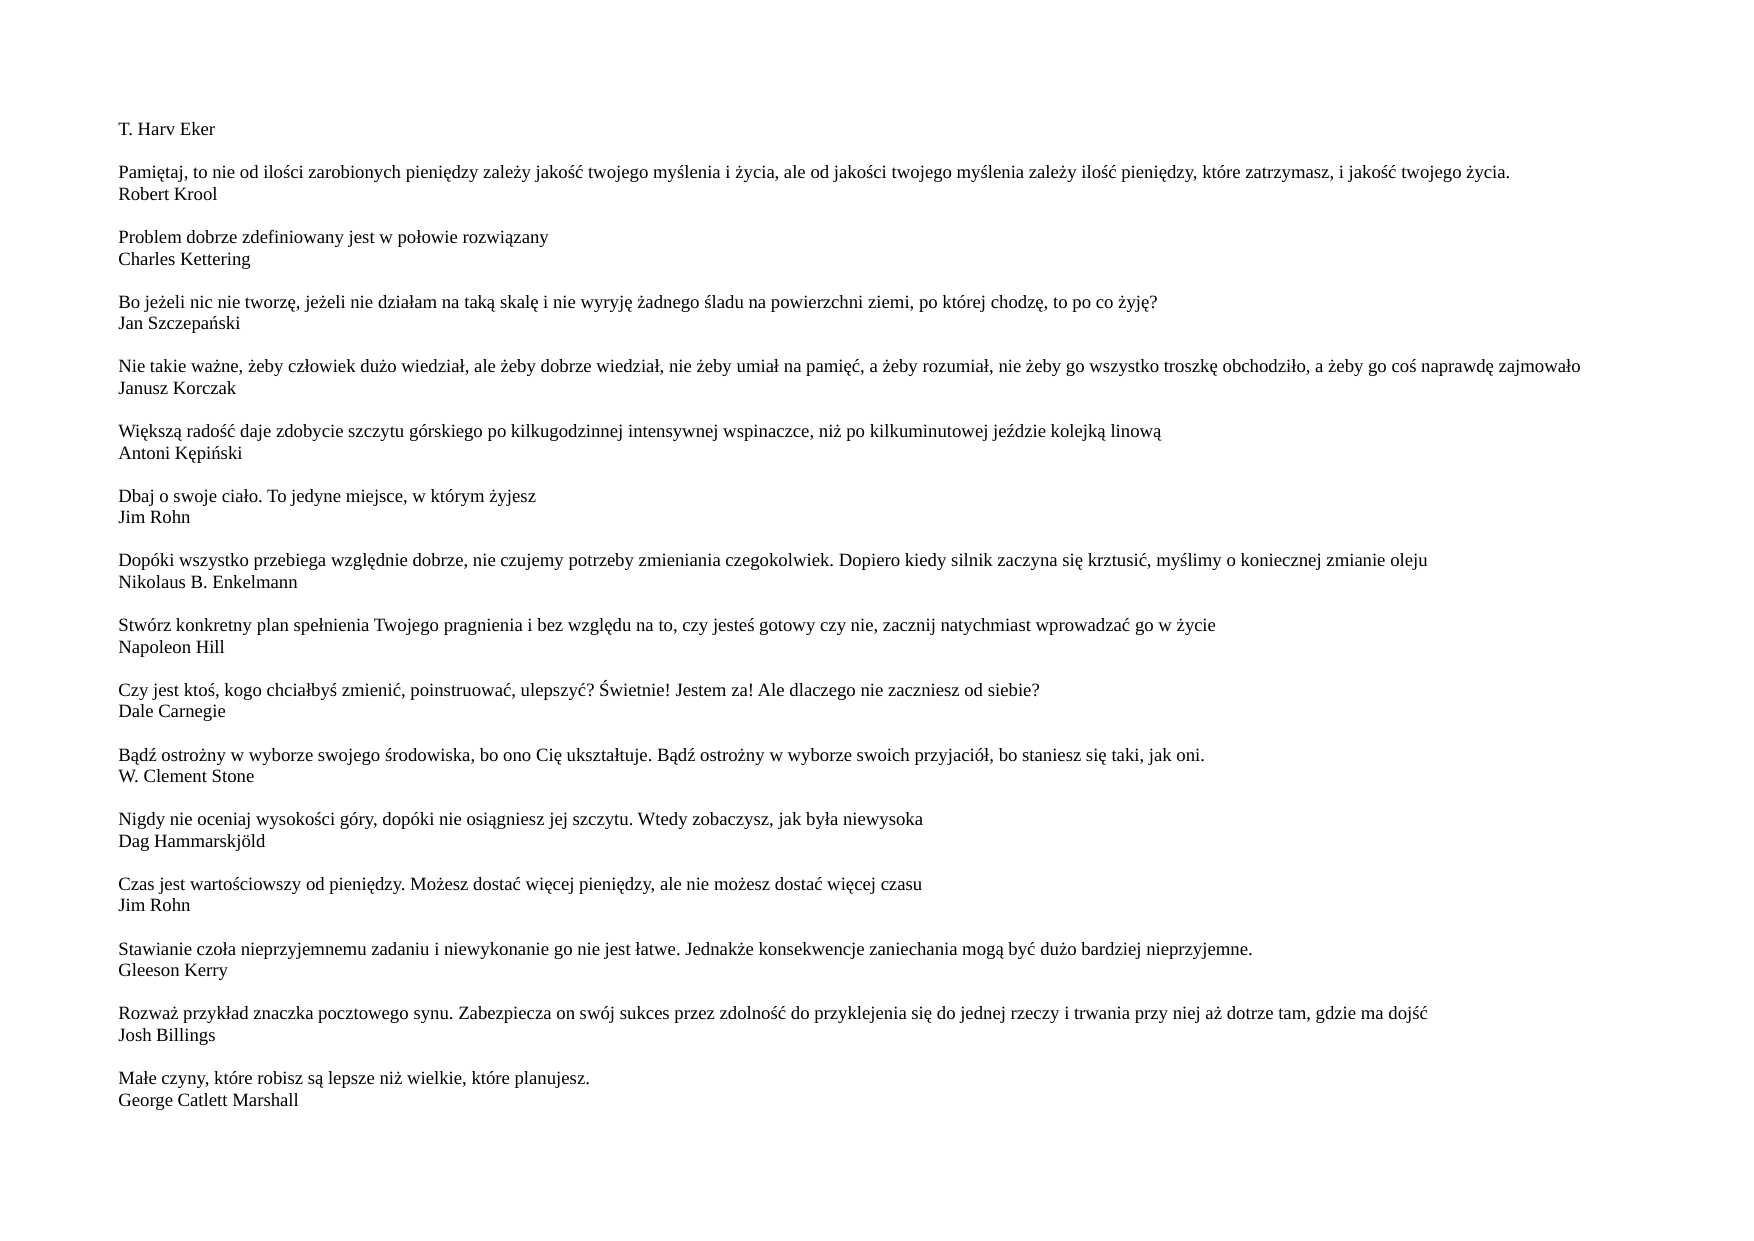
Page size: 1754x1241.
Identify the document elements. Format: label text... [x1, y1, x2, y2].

text Czas jest wartościowszy od pieniędzy. Możesz dostać więcej pieniędzy, ale nie możesz dostać więcej czasu [118, 873, 1636, 894]
text George Catlett Marshall [118, 1088, 1636, 1110]
text Problem dobrze zdefiniowany jest w połowie rozwiązany [118, 226, 1636, 247]
text Jan Szczepański [118, 312, 1636, 334]
text Jim Rohn [118, 894, 1636, 916]
text Janusz Korczak [118, 377, 1636, 398]
text Stwórz konkretny plan spełnienia Twojego pragnienia i bez względu na to, czy jesteś gotowy czy nie, zacznij natychmiast wprowadzać go w życie [118, 614, 1636, 636]
text Nigdy nie oceniaj wysokości góry, dopóki nie osiągniesz jej szczytu. Wtedy zobaczysz, jak była niewysoka [118, 808, 1636, 830]
text Bądź ostrożny w wyborze swojego środowiska, bo ono Cię ukształtuje. Bądź ostrożny w wyborze swoich przyjaciół, bo staniesz się taki, jak oni. [118, 743, 1636, 765]
text Gleeson Kerry [118, 959, 1636, 981]
text Dale Carnegie [118, 700, 1636, 722]
text T. Harv Eker [118, 118, 1636, 140]
text Bo jeżeli nic nie tworzę, jeżeli nie działam na taką skalę i nie wyryję żadnego śladu na powierzchni ziemi, po której chodzę, to po co żyję? [118, 291, 1636, 312]
text W. Clement Stone [118, 765, 1636, 787]
text Charles Kettering [118, 247, 1636, 269]
text Robert Krool [118, 183, 1636, 204]
text Nie takie ważne, żeby człowiek dużo wiedział, ale żeby dobrze wiedział, nie żeby umiał na pamięć, a żeby rozumiał, nie żeby go wszystko troszkę obchodziło, a żeby go coś naprawdę zajmowało [118, 355, 1636, 377]
text Antoni Kępiński [118, 442, 1636, 463]
text Większą radość daje zdobycie szczytu górskiego po kilkugodzinnej intensywnej wspinaczce, niż po kilkuminutowej jeździe kolejką linową [118, 420, 1636, 442]
text Małe czyny, które robisz są lepsze niż wielkie, które planujesz. [118, 1067, 1636, 1088]
text Dbaj o swoje ciało. To jedyne miejsce, w którym żyjesz [118, 485, 1636, 506]
text Czy jest ktoś, kogo chciałbyś zmienić, poinstruować, ulepszyć? Świetnie! Jestem za! Ale dlaczego nie zaczniesz od siebie? [118, 679, 1636, 700]
text Rozważ przykład znaczka pocztowego synu. Zabezpiecza on swój sukces przez zdolność do przyklejenia się do jednej rzeczy i trwania przy niej aż dotrze tam, gdzie ma dojść [118, 1002, 1636, 1024]
text Dag Hammarskjöld [118, 830, 1636, 851]
text Dopóki wszystko przebiega względnie dobrze, nie czujemy potrzeby zmieniania czegokolwiek. Dopiero kiedy silnik zaczyna się krztusić, myślimy o koniecznej zmianie oleju Nikolaus B. Enkelmann [118, 549, 1636, 592]
text Stawianie czoła nieprzyjemnemu zadaniu i niewykonanie go nie jest łatwe. Jednakże konsekwencje zaniechania mogą być dużo bardziej nieprzyjemne. [118, 937, 1636, 959]
text Napoleon Hill [118, 636, 1636, 657]
text Pamiętaj, to nie od ilości zarobionych pieniędzy zależy jakość twojego myślenia i życia, ale od jakości twojego myślenia zależy ilość pieniędzy, które zatrzymasz, i jakość twojego życia. [118, 161, 1636, 183]
text Jim Rohn [118, 506, 1636, 528]
text Josh Billings [118, 1024, 1636, 1045]
